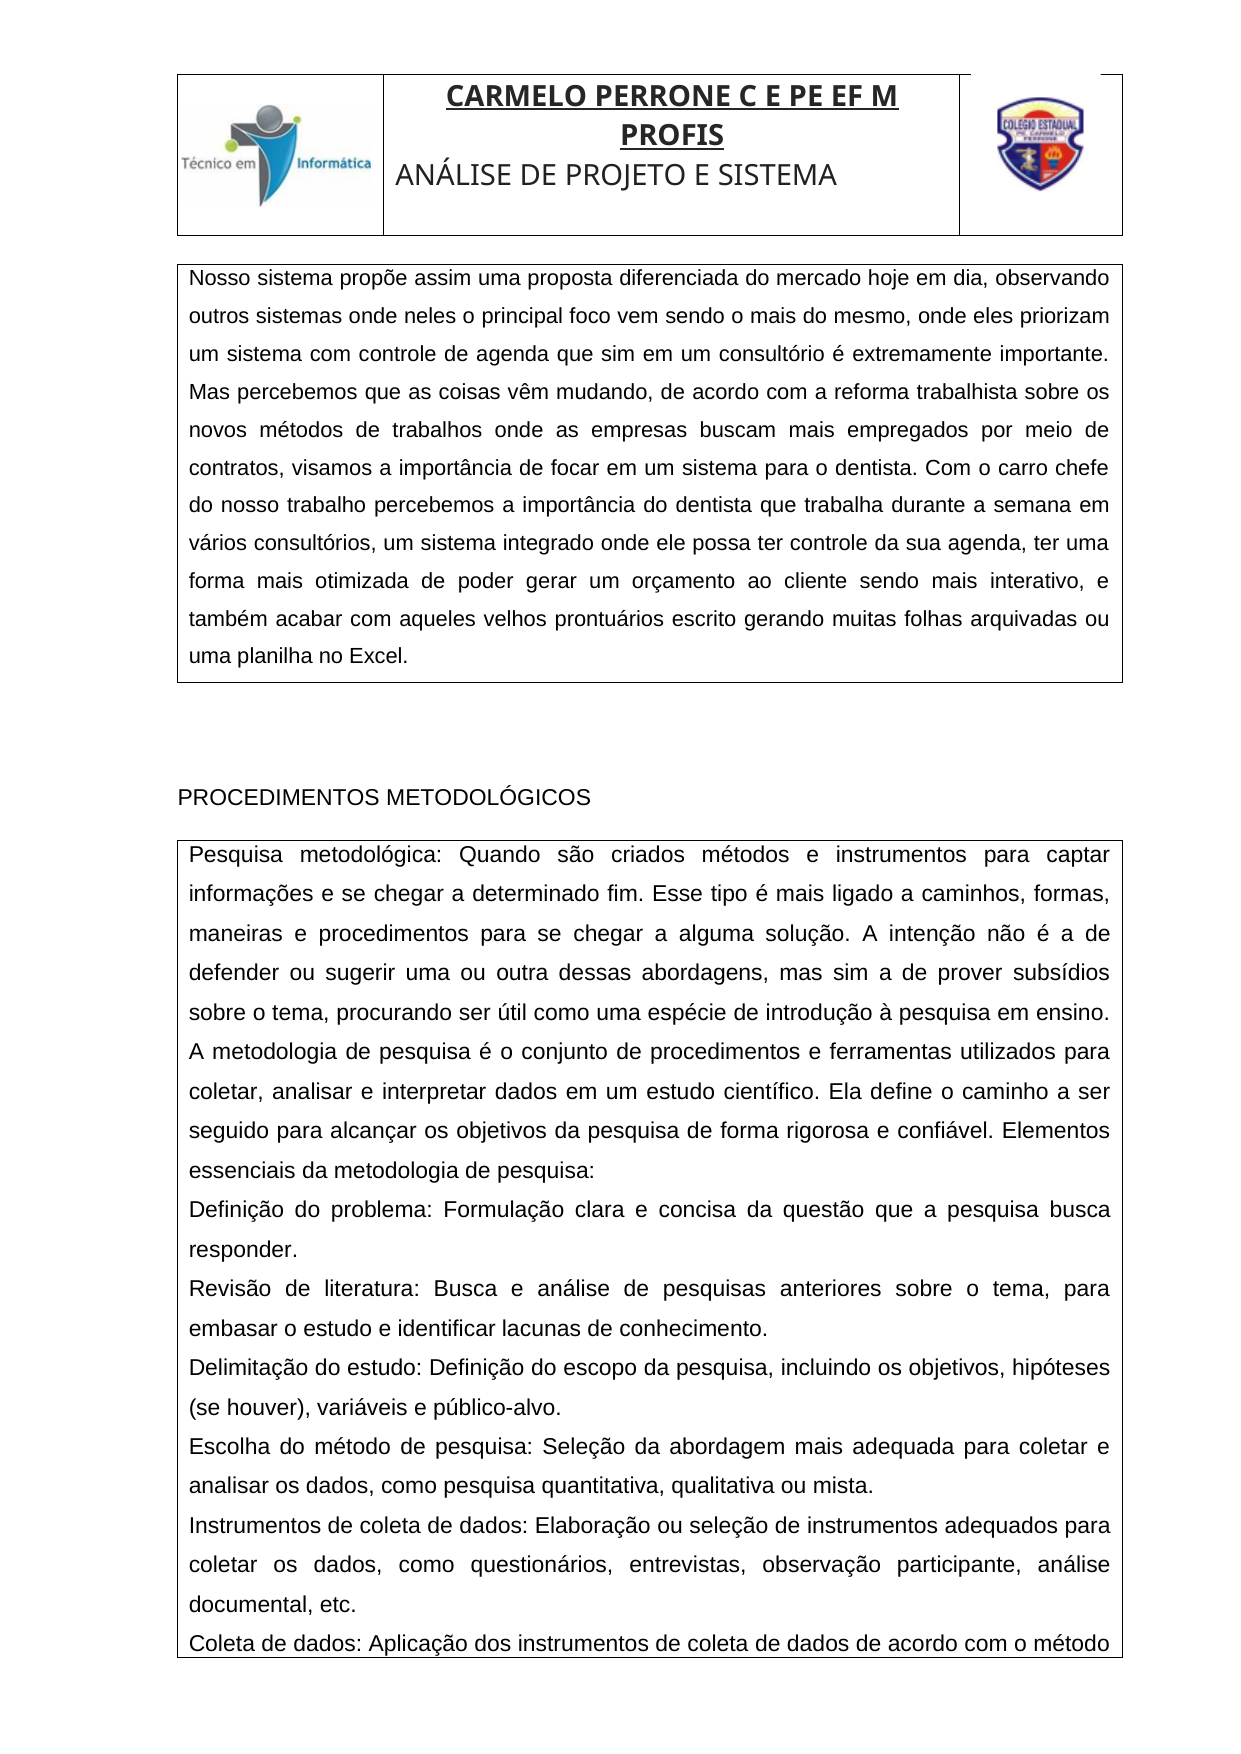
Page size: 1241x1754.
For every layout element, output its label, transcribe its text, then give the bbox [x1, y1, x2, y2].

text PROCEDIMENTOS METODOLÓGICOS [177, 783, 1122, 810]
table_header Nosso sistema propõe assim uma proposta diferenciada do mercado hoje em dia, observando outros sistemas onde neles o principal foco vem sendo o mais do mesmo, onde eles priorizam um sistema com controle de agenda que sim em um consultório é extremamente importante. Mas percebemos que as coisas vêm mudando, de acordo com a reforma trabalhista sobre os novos métodos de trabalhos onde as empresas buscam mais empregados por meio de contratos, visamos a importância de focar em um sistema para o dentista. Com o carro chefe do nosso trabalho percebemos a importância do dentista que trabalha durante a semana em vários consultórios, um sistema integrado onde ele possa ter controle da sua agenda, ter uma forma mais otimizada de poder gerar um orçamento ao cliente sendo mais interativo, e também acabar com aqueles velhos prontuários escrito gerando muitas folhas arquivadas ou uma planilha no Excel. [178, 265, 1122, 682]
table_header Pesquisa metodológica: Quando são criados métodos e instrumentos para captar informações e se chegar a determinado fim. Esse tipo é mais ligado a caminhos, formas, maneiras e procedimentos para se chegar a alguma solução. A intenção não é a de defender ou sugerir uma ou outra dessas abordagens, mas sim a de prover subsídios sobre o tema, procurando ser útil como uma espécie de introdução à pesquisa em ensino. A metodologia de pesquisa é o conjunto de procedimentos e ferramentas utilizados para coletar, analisar e interpretar dados em um estudo científico. Ela define o caminho a ser seguido para alcançar os objetivos da pesquisa de forma rigorosa e confiável. Elementos essenciais da metodologia de pesquisa: Definição do problema: Formulação clara e concisa da questão que a pesquisa busca responder. Revisão de literatura: Busca e análise de pesquisas anteriores sobre o tema, para embasar o estudo e identificar lacunas de conhecimento. Delimitação do estudo: Definição do escopo da pesquisa, incluindo os objetivos, hipóteses (se houver), variáveis e público-alvo. Escolha do método de pesquisa: Seleção da abordagem mais adequada para coletar e analisar os dados, como pesquisa quantitativa, qualitativa ou mista. Instrumentos de coleta de dados: Elaboração ou seleção de instrumentos adequados para coletar os dados, como questionários, entrevistas, observação participante, análise documental, etc. Coleta de dados: Aplicação dos instrumentos de coleta de dados de acordo com o método [178, 841, 1122, 1657]
